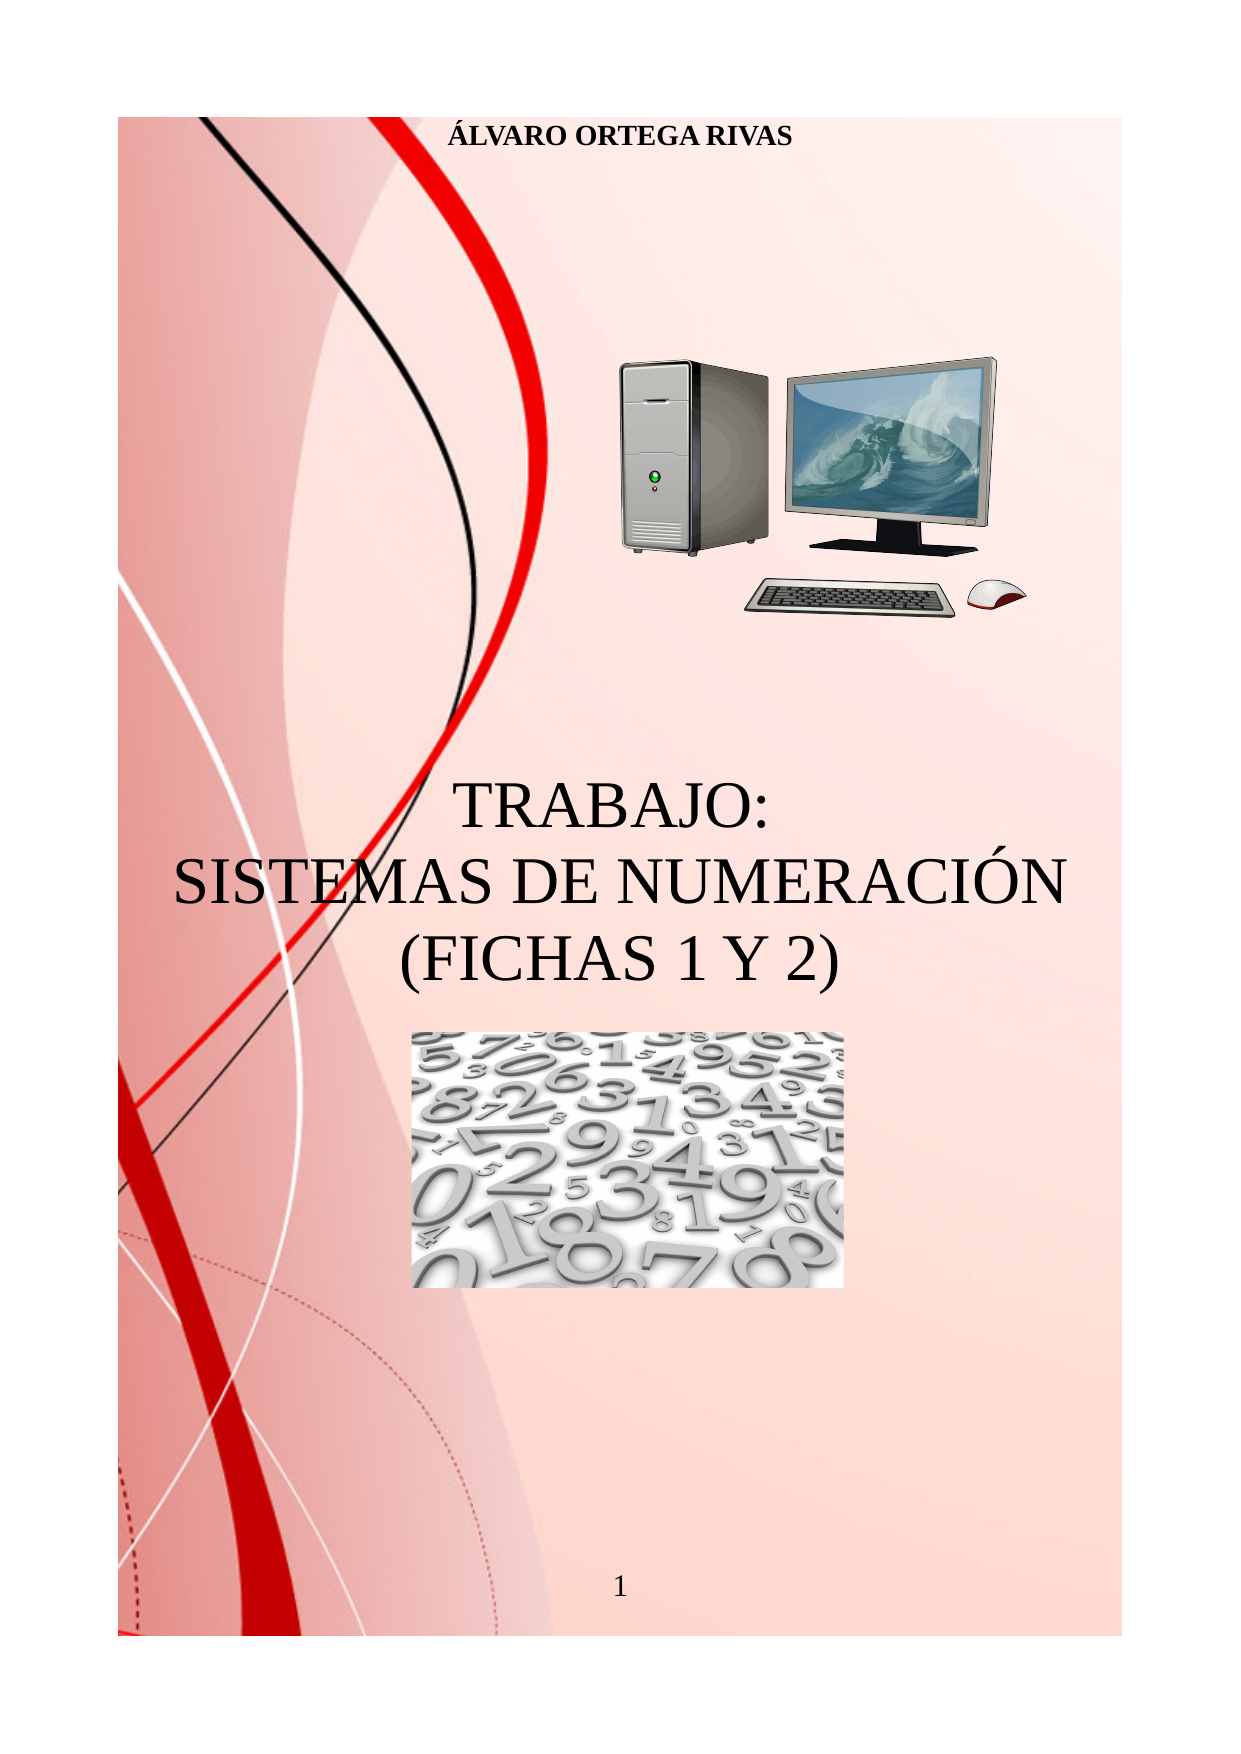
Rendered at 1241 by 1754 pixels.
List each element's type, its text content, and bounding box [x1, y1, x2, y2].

text SISTEMAS DE NUMERACIÓN (FICHAS 1 Y 2) [118, 842, 1122, 995]
text TRABAJO: [118, 765, 1122, 842]
text ÁLVARO ORTEGA RIVAS [118, 118, 1122, 152]
picture [118, 152, 1122, 765]
picture [118, 995, 1122, 1568]
text 1 [118, 1568, 1122, 1603]
picture [118, 1603, 1122, 1636]
